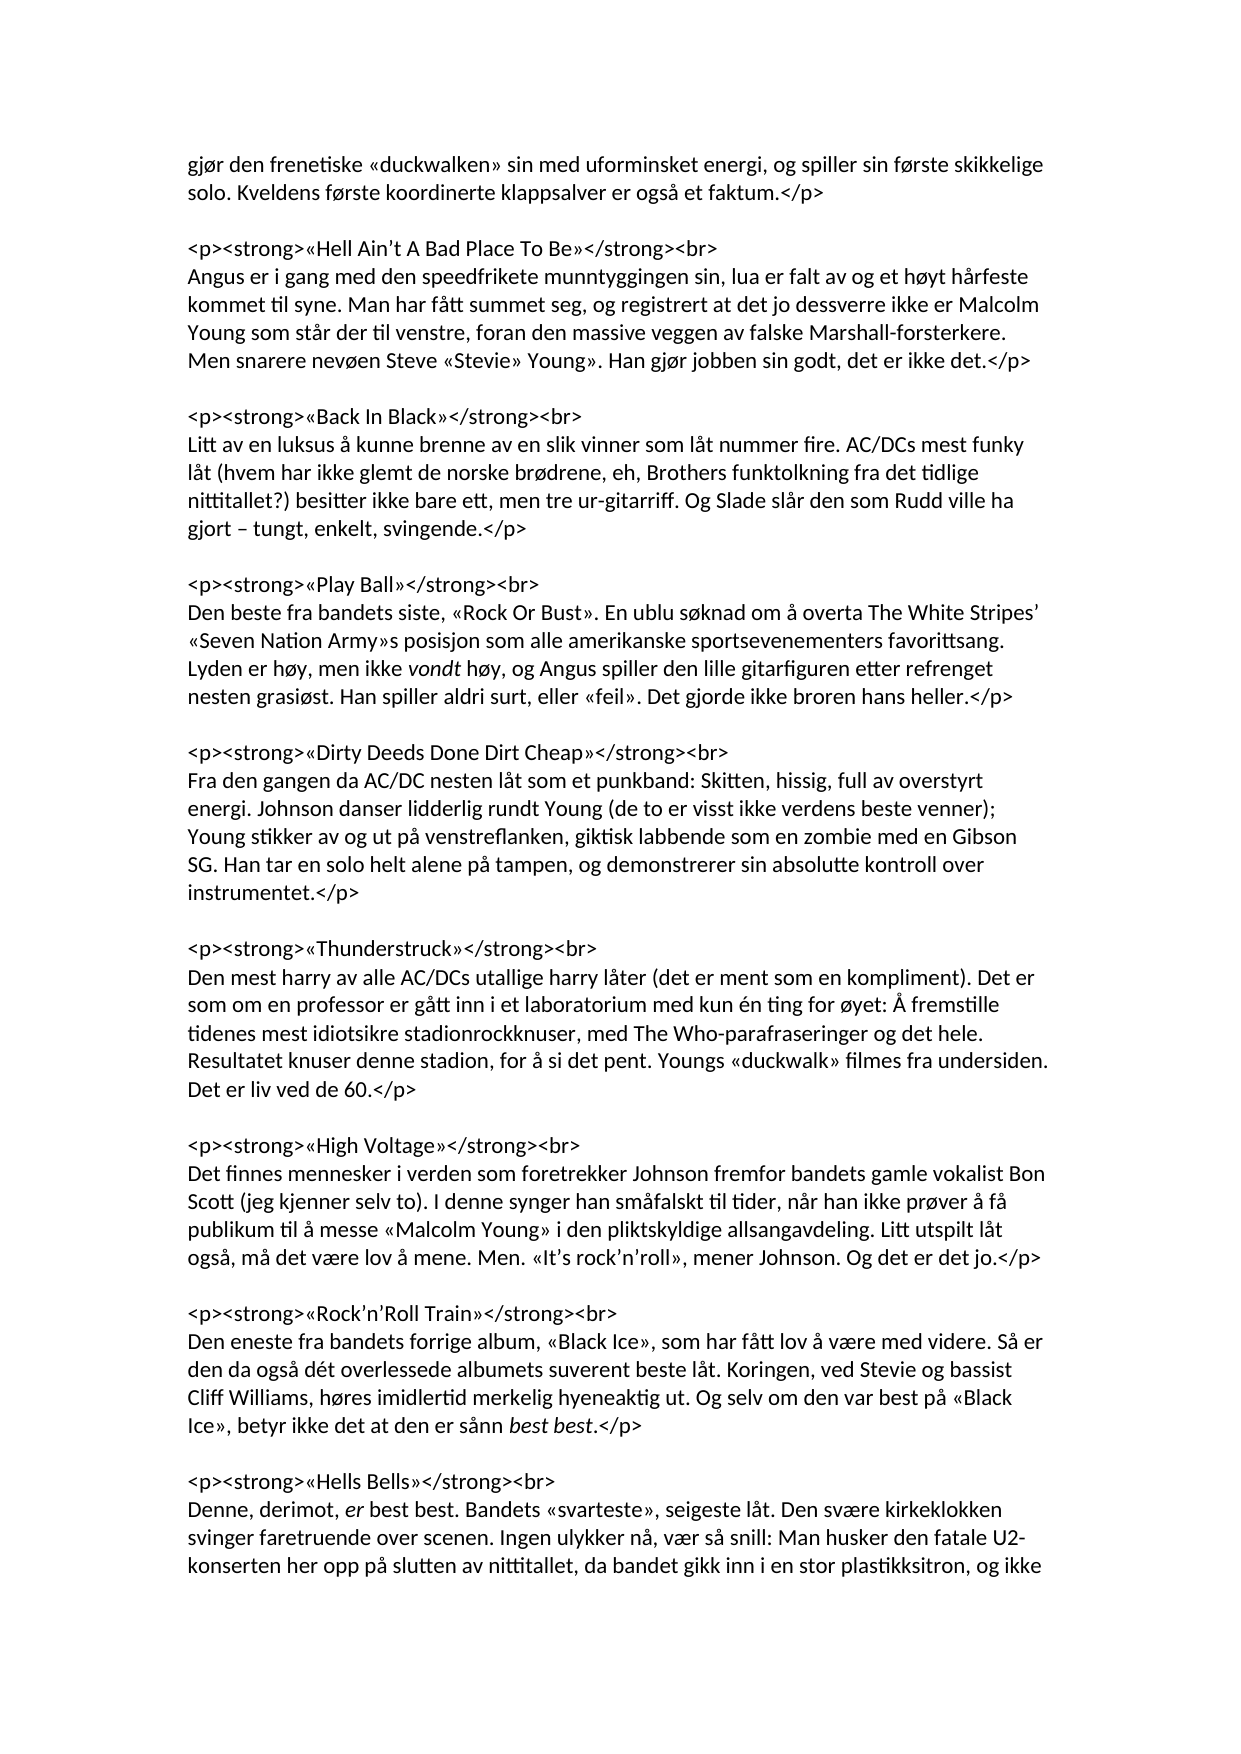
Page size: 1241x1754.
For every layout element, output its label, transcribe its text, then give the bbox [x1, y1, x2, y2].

text <p><strong>«High Voltage»</strong><br> [187, 1131, 1053, 1159]
text Denne, derimot, er best best. Bandets «svarteste», seigeste låt. Den svære kirkeklokken svinger faretruende over scenen. Ingen ulykker nå, vær så snill: Man husker den fatale U2-konserten her opp på slutten av nittitallet, da bandet gikk inn i en stor plastikksitron, og ikke [187, 1495, 1053, 1579]
text gjør den frenetiske «duckwalken» sin med uforminsket energi, og spiller sin første skikkelige solo. Kveldens første koordinerte klappsalver er også et faktum.</p> [187, 150, 1053, 206]
text <p><strong>«Rock’n’Roll Train»</strong><br> [187, 1299, 1053, 1327]
text Det finnes mennesker i verden som foretrekker Johnson fremfor bandets gamle vokalist Bon Scott (jeg kjenner selv to). I denne synger han småfalskt til tider, når han ikke prøver å få publikum til å messe «Malcolm Young» i den pliktskyldige allsangavdeling. Litt utspilt låt også, må det være lov å mene. Men. «It’s rock’n’roll», mener Johnson. Og det er det jo.</p> [187, 1159, 1053, 1271]
text Fra den gangen da AC/DC nesten låt som et punkband: Skitten, hissig, full av overstyrt energi. Johnson danser lidderlig rundt Young (de to er visst ikke verdens beste venner); Young stikker av og ut på venstreflanken, giktisk labbende som en zombie med en Gibson SG. Han tar en solo helt alene på tampen, og demonstrerer sin absolutte kontroll over instrumentet.</p> [187, 766, 1053, 907]
text <p><strong>«Thunderstruck»</strong><br> [187, 934, 1053, 963]
text <p><strong>«Hell Ain’t A Bad Place To Be»</strong><br> [187, 234, 1053, 262]
text Den eneste fra bandets forrige album, «Black Ice», som har fått lov å være med videre. Så er den da også dét overlessede albumets suverent beste låt. Koringen, ved Stevie og bassist Cliff Williams, høres imidlertid merkelig hyeneaktig ut. Og selv om den var best på «Black Ice», betyr ikke det at den er sånn best best.</p> [187, 1327, 1053, 1439]
text Den mest harry av alle AC/DCs utallige harry låter (det er ment som en kompliment). Det er som om en professor er gått inn i et laboratorium med kun én ting for øyet: Å fremstille tidenes mest idiotsikre stadionrockknuser, med The Who-parafraseringer og det hele. Resultatet knuser denne stadion, for å si det pent. Youngs «duckwalk» filmes fra undersiden. Det er liv ved de 60.</p> [187, 963, 1053, 1103]
text <p><strong>«Play Ball»</strong><br> [187, 570, 1053, 598]
text <p><strong>«Back In Black»</strong><br> [187, 402, 1053, 430]
text <p><strong>«Dirty Deeds Done Dirt Cheap»</strong><br> [187, 738, 1053, 766]
text Litt av en luksus å kunne brenne av en slik vinner som låt nummer fire. AC/DCs mest funky låt (hvem har ikke glemt de norske brødrene, eh, Brothers funktolkning fra det tidlige nittitallet?) besitter ikke bare ett, men tre ur-gitarriff. Og Slade slår den som Rudd ville ha gjort – tungt, enkelt, svingende.</p> [187, 430, 1053, 542]
text Angus er i gang med den speedfrikete munntyggingen sin, lua er falt av og et høyt hårfeste kommet til syne. Man har fått summet seg, og registrert at det jo dessverre ikke er Malcolm Young som står der til venstre, foran den massive veggen av falske Marshall-forsterkere. Men snarere nevøen Steve «Stevie» Young». Han gjør jobben sin godt, det er ikke det.</p> [187, 262, 1053, 374]
text Den beste fra bandets siste, «Rock Or Bust». En ublu søknad om å overta The White Stripes’ «Seven Nation Army»s posisjon som alle amerikanske sportsevenementers favorittsang. Lyden er høy, men ikke vondt høy, og Angus spiller den lille gitarfiguren etter refrenget nesten grasiøst. Han spiller aldri surt, eller «feil». Det gjorde ikke broren hans heller.</p> [187, 598, 1053, 710]
text <p><strong>«Hells Bells»</strong><br> [187, 1467, 1053, 1495]
